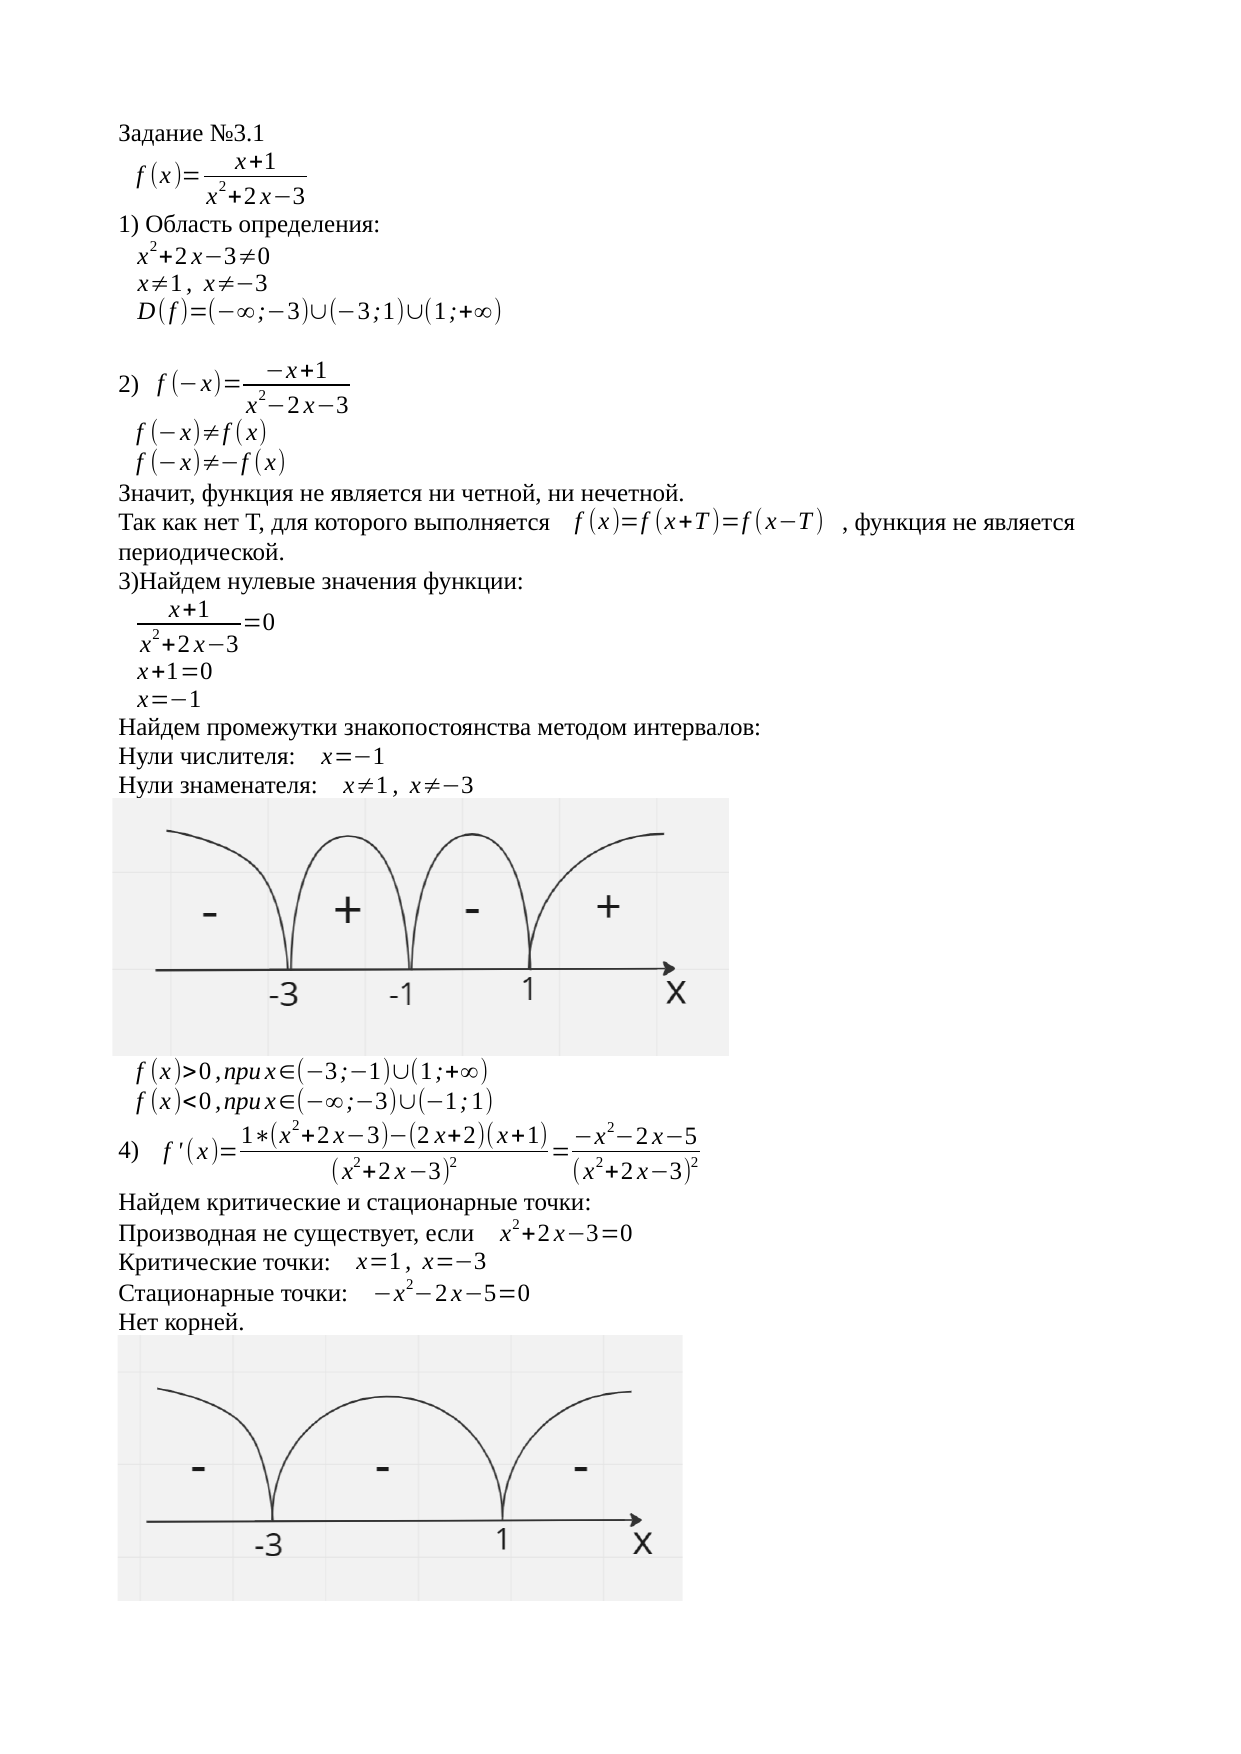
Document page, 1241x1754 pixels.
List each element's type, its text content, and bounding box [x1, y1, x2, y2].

text Нули числителя: [118, 741, 1122, 770]
text Найдем промежутки знакопостоянства методом интервалов: [118, 712, 1122, 741]
text Нули знаменателя: [118, 770, 1122, 798]
picture [117, 1335, 683, 1601]
picture [112, 798, 729, 1056]
text 4) [118, 1117, 1122, 1187]
text Найдем критические и стационарные точки: [118, 1187, 1122, 1215]
text Значит, функция не является ни четной, ни нечетной. [118, 478, 1122, 507]
text Задание №3.1 [118, 118, 1122, 147]
text 2) [118, 356, 1122, 418]
text 3)Найдем нулевые значения функции: [118, 566, 1122, 594]
text 1) Область определения: [118, 209, 1122, 238]
text Критические точки: [118, 1247, 1122, 1275]
text Производная не существует, если [118, 1215, 1122, 1247]
text Нет корней. [118, 1307, 1122, 1335]
text Так как нет T, для которого выполняется , функция не является периодической. [118, 507, 1122, 566]
text Стационарные точки: [118, 1275, 1122, 1307]
